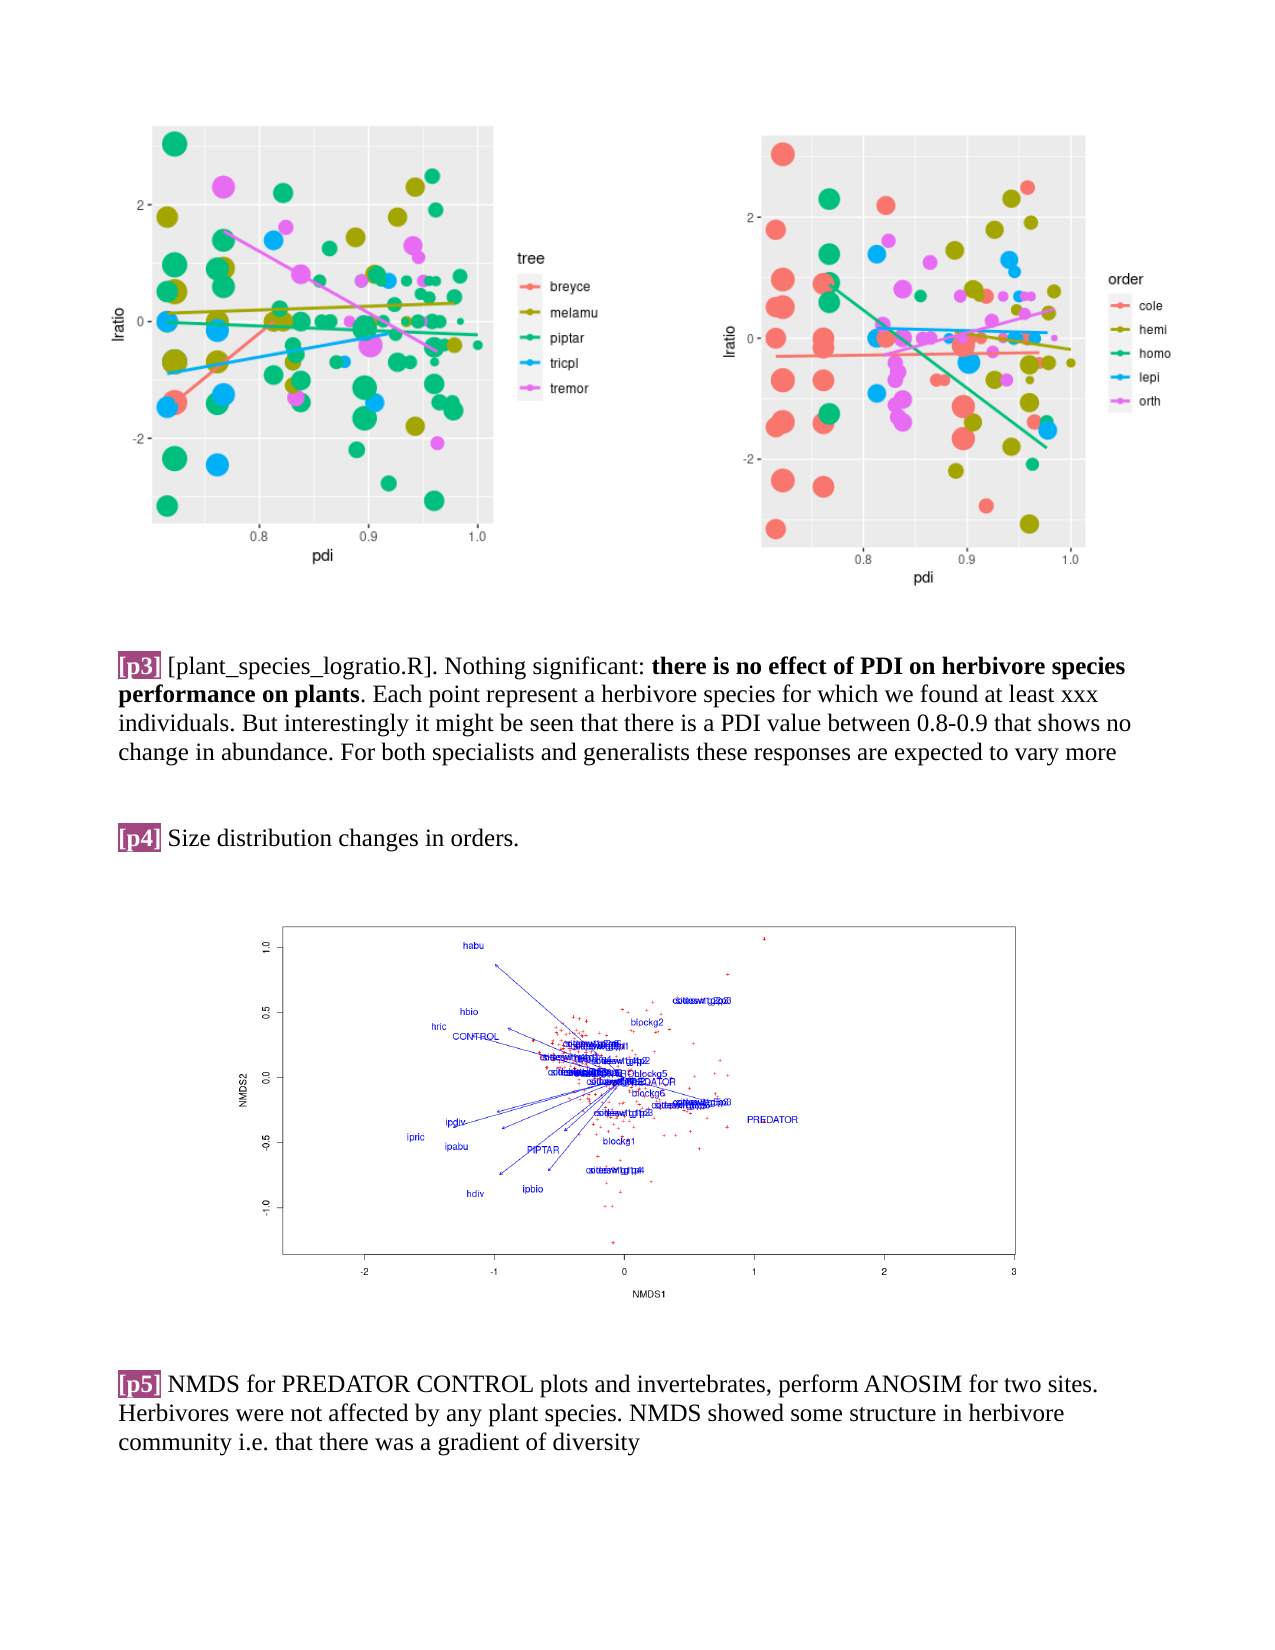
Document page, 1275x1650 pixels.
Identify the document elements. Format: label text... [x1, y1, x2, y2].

text [p5] NMDS for PREDATOR CONTROL plots and invertebrates, perform ANOSIM for two sites. Herbivores were not affected by any plant species. NMDS showed some structure in herbivore community i.e. that there was a gradient of diversity [118, 1369, 1157, 1456]
text [p3] [plant_species_logratio.R]. Nothing significant: there is no effect of PDI on herbivore species performance on plants. Each point represent a herbivore species for which we found at least xxx individuals. But interestingly it might be seen that there is a PDI value between 0.8-0.9 that shows no change in abundance. For both specialists and generalists these responses are expected to vary more [118, 651, 1157, 766]
picture [104, 118, 615, 573]
picture [716, 128, 1187, 594]
text [p4] Size distribution changes in orders. [118, 823, 1157, 852]
picture [236, 880, 1039, 1312]
